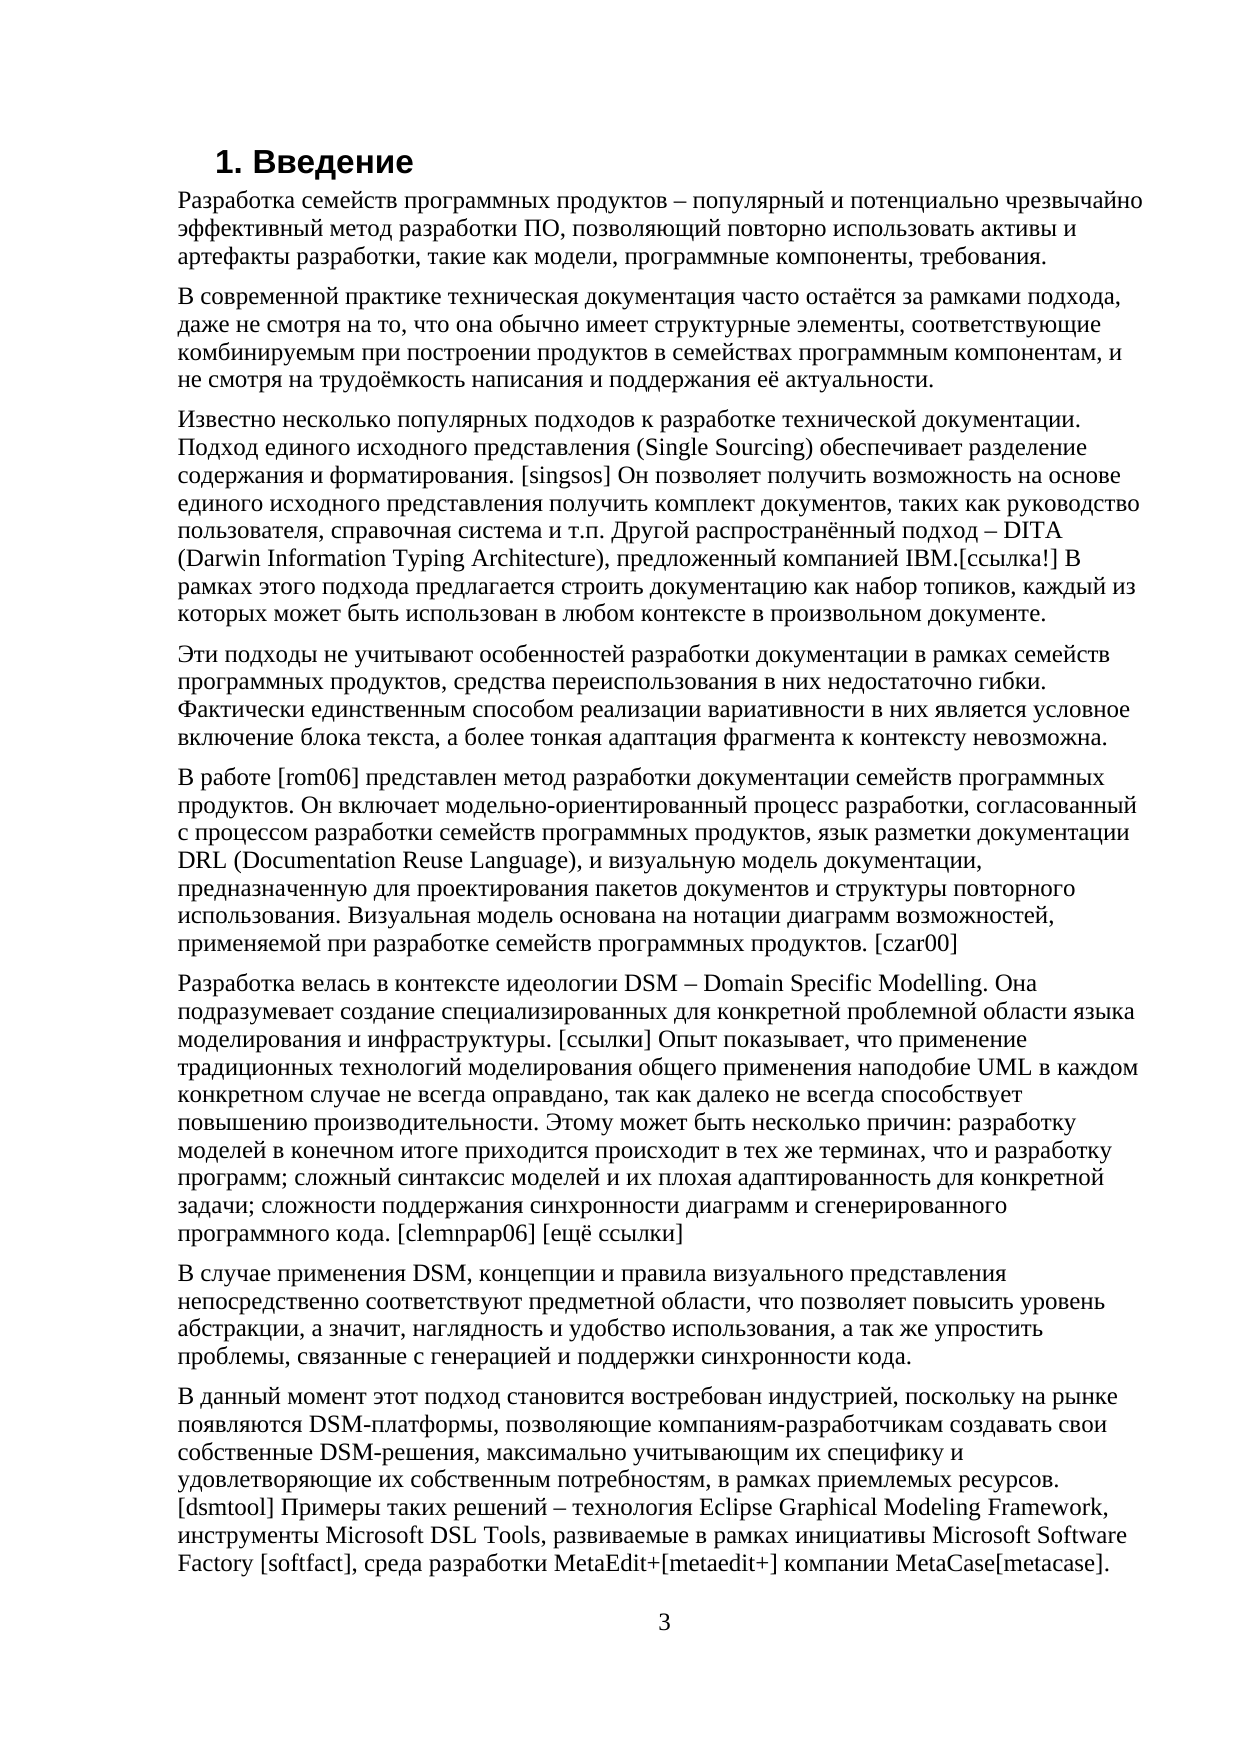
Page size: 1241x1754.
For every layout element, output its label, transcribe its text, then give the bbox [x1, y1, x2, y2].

text В данный момент этот подход становится востребован индустрией, поскольку на рынке появляются DSM-платформы, позволяющие компаниям-разработчикам создавать свои собственные DSM-решения, максимально учитывающим их специфику и удовлетворяющие их собственным потребностям, в рамках приемлемых ресурсов. [dsmtool] Примеры таких решений – технология Eclipse Graphical Modeling Framework, инструменты Microsoft DSL Tools, развиваемые в рамках инициативы Microsoft Software Factory [softfact], среда разработки MetaEdit+[metaedit+] компании MetaCase[metacase]. [177, 1382, 1152, 1576]
text В работе [rom06] представлен метод разработки документации семейств программных продуктов. Он включает модельно-ориентированный процесс разработки, согласованный с процессом разработки семейств программных продуктов, язык разметки документации DRL (Documentation Reuse Language), и визуальную модель документации, предназначенную для проектирования пакетов документов и структуры повторного использования. Визуальная модель основана на нотации диаграмм возможностей, применяемой при разработке семейств программных продуктов. [czar00] [177, 763, 1152, 957]
text Эти подходы не учитывают особенностей разработки документации в рамках семейств программных продуктов, средства переиспользования в них недостаточно гибки. Фактически единственным способом реализации вариативности в них является условное включение блока текста, а более тонкая адаптация фрагмента к контексту невозможна. [177, 640, 1152, 751]
subtitle Введение [215, 143, 1152, 180]
text Известно несколько популярных подходов к разработке технической документации. Подход единого исходного представления (Single Sourcing) обеспечивает разделение содержания и форматирования. [singsos] Он позволяет получить возможность на основе единого исходного представления получить комплект документов, таких как руководство пользователя, справочная система и т.п. Другой распространённый подход – DITA (Darwin Information Typing Architecture), предложенный компанией IBM.[ссылка!] В рамках этого подхода предлагается строить документацию как набор топиков, каждый из которых может быть использован в любом контексте в произвольном документе. [177, 406, 1152, 627]
text В современной практике техническая документация часто остаётся за рамками подхода, даже не смотря на то, что она обычно имеет структурные элементы, соответствующие комбинируемым при построении продуктов в семействах программным компонентам, и не смотря на трудоёмкость написания и поддержания её актуальности. [177, 282, 1152, 393]
text Разработка велась в контексте идеологии DSM – Domain Specific Modelling. Она подразумевает создание специализированных для конкретной проблемной области языка моделирования и инфраструктуры. [ссылки] Опыт показывает, что применение традиционных технологий моделирования общего применения наподобие UML в каждом конкретном случае не всегда оправдано, так как далеко не всегда способствует повышению производительности. Этому может быть несколько причин: разработку моделей в конечном итоге приходится происходит в тех же терминах, что и разработку программ; сложный синтаксис моделей и их плохая адаптированность для конкретной задачи; сложности поддержания синхронности диаграмм и сгенерированного программного кода. [clemnpap06] [ещё ссылки] [177, 969, 1152, 1247]
text Разработка семейств программных продуктов – популярный и потенциально чрезвычайно эффективный метод разработки ПО, позволяющий повторно использовать активы и артефакты разработки, такие как модели, программные компоненты, требования. [177, 187, 1152, 270]
text В случае применения DSM, концепции и правила визуального представления непосредственно соответствуют предметной области, что позволяет повысить уровень абстракции, а значит, наглядность и удобство использования, а так же упростить проблемы, связанные с генерацией и поддержки синхронности кода. [177, 1259, 1152, 1370]
